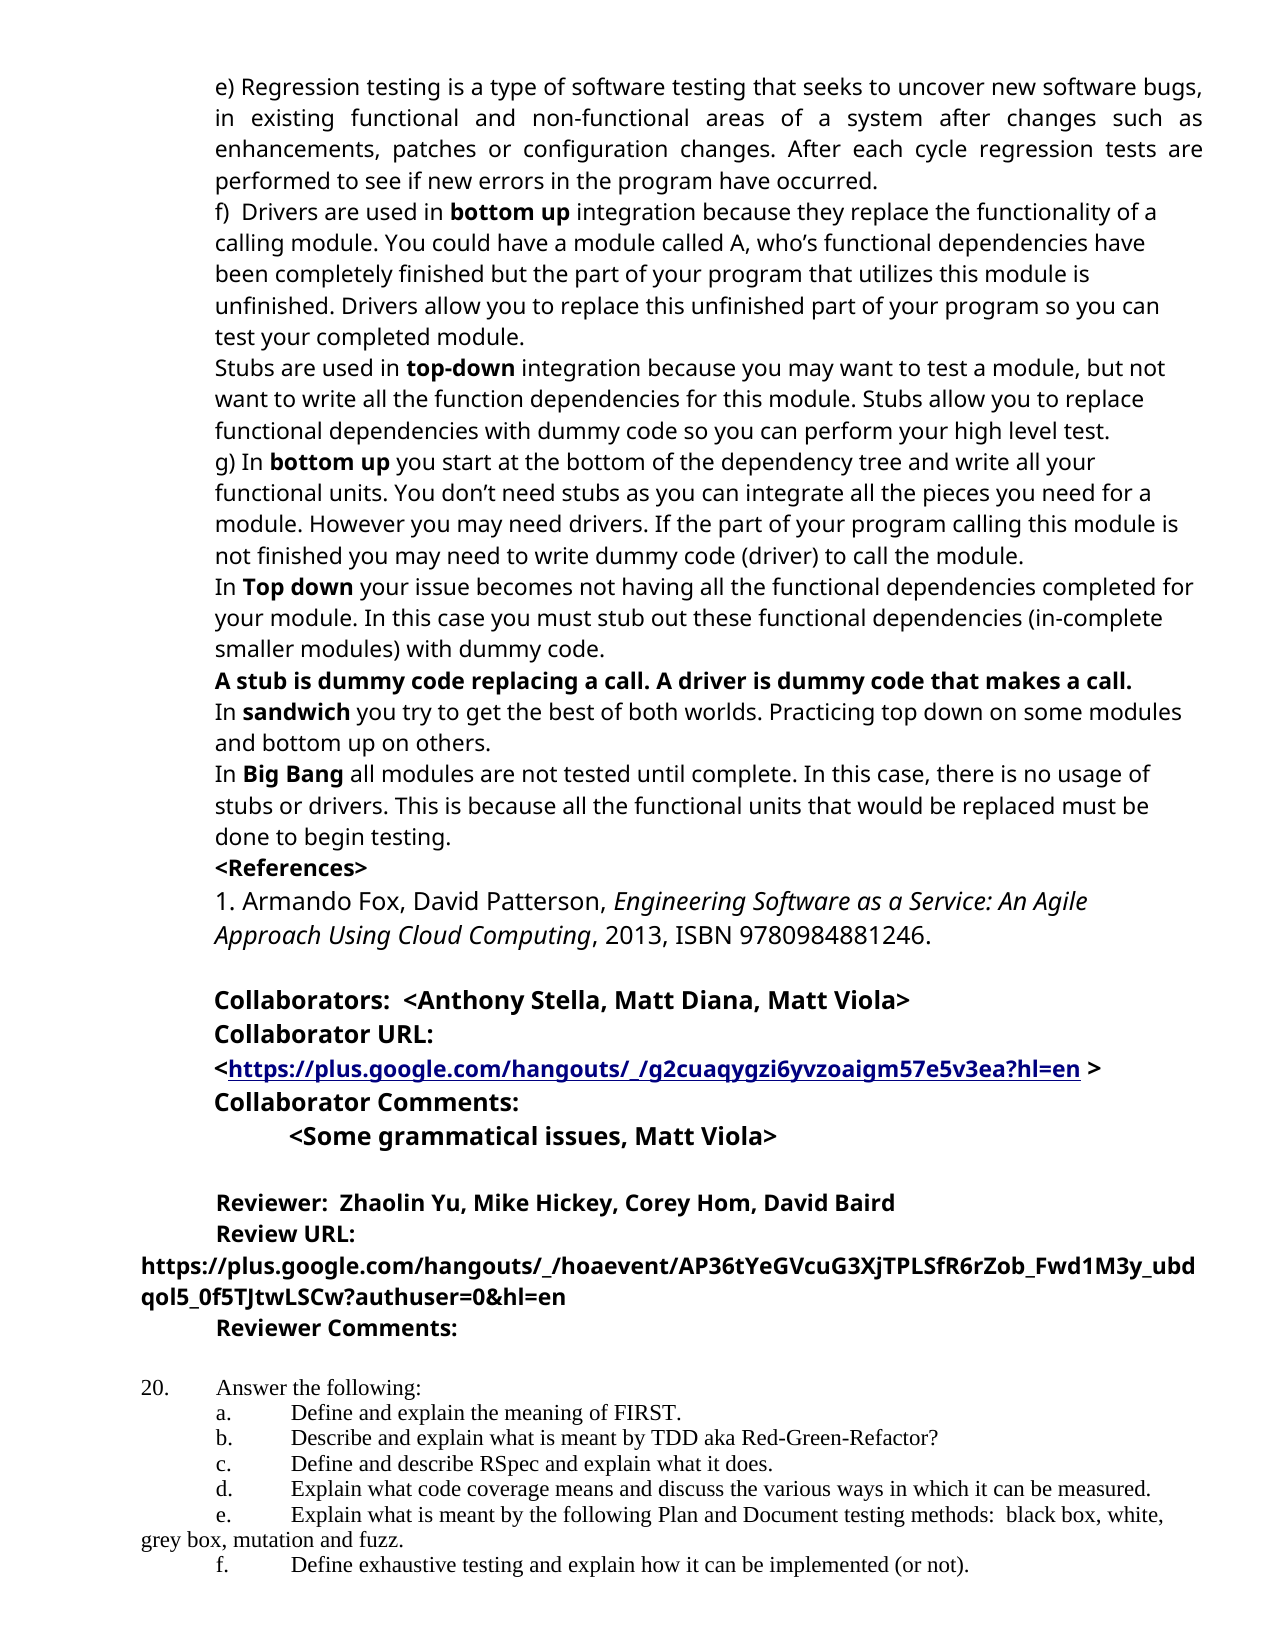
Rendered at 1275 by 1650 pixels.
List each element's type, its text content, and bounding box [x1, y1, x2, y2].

text Collaborator Comments: [213, 1085, 1204, 1119]
text c. Define and describe RSpec and explain what it does. [141, 1451, 1204, 1476]
text f. Define exhaustive testing and explain how it can be implemented (or not). [141, 1552, 1204, 1578]
text g) In bottom up you start at the bottom of the dependency tree and write all your functional units. You don’t need stubs as you can integrate all the pieces you need for a module. However you may need drivers. If the part of your program calling this module is not finished you may need to write dummy code (driver) to call the module. [214, 446, 1204, 571]
text In sandwich you try to get the best of both worlds. Practicing top down on some modules and bottom up on others. [214, 696, 1204, 758]
text <References> [214, 852, 1204, 883]
text In Top down your issue becomes not having all the functional dependencies completed for your module. In this case you must stub out these functional dependencies (in-complete smaller modules) with dummy code. [214, 571, 1204, 664]
text 1. Armando Fox, David Patterson, Engineering Software as a Service: An Agile Approach Using Cloud Computing, 2013, ISBN 9780984881246. [214, 883, 1204, 951]
text d. Explain what code coverage means and discuss the various ways in which it can be measured. [141, 1476, 1204, 1502]
text e. Explain what is meant by the following Plan and Document testing methods: black box, white, grey box, mutation and fuzz. [141, 1502, 1204, 1552]
text Collaborator URL: <https://plus.google.com/hangouts/_/g2cuaqygzi6yvzoaigm57e5v3ea?hl=en > [213, 1017, 1204, 1085]
text A stub is dummy code replacing a call. A driver is dummy code that makes a call. [214, 664, 1204, 696]
text Stubs are used in top-down integration because you may want to test a module, but not want to write all the function dependencies for this module. Stubs allow you to replace functional dependencies with dummy code so you can perform your high level test. [214, 352, 1204, 446]
text In Big Bang all modules are not tested until complete. In this case, there is no usage of stubs or drivers. This is because all the functional units that would be replaced must be done to begin testing. [214, 758, 1204, 852]
text Reviewer Comments: [141, 1312, 1204, 1343]
text e) Regression testing is a type of software testing that seeks to uncover new software bugs, in existing functional and non-functional areas of a system after changes such as enhancements, patches or configuration changes. After each cycle regression tests are performed to see if new errors in the program have occurred. [214, 71, 1204, 196]
text b. Describe and explain what is meant by TDD aka Red-Green-Refactor? [141, 1425, 1204, 1451]
text Review URL: https://plus.google.com/hangouts/_/hoaevent/AP36tYeGVcuG3XjTPLSfR6rZob_Fwd1M3y_ubdqol5_0f5TJtwLSCw?authuser=0&hl=en [141, 1218, 1204, 1312]
text f) Drivers are used in bottom up integration because they replace the functionality of a calling module. You could have a module called A, who’s functional dependencies have been completely finished but the part of your program that utilizes this module is unfinished. Drivers allow you to replace this unfinished part of your program so you can test your completed module. [214, 196, 1204, 352]
text Collaborators: <Anthony Stella, Matt Diana, Matt Viola> [213, 983, 1204, 1017]
text 20. Answer the following: [141, 1374, 1204, 1400]
text Reviewer: Zhaolin Yu, Mike Hickey, Corey Hom, David Baird [141, 1187, 1204, 1218]
text <Some grammatical issues, Matt Viola> [288, 1119, 1204, 1153]
text a. Define and explain the meaning of FIRST. [141, 1400, 1204, 1425]
